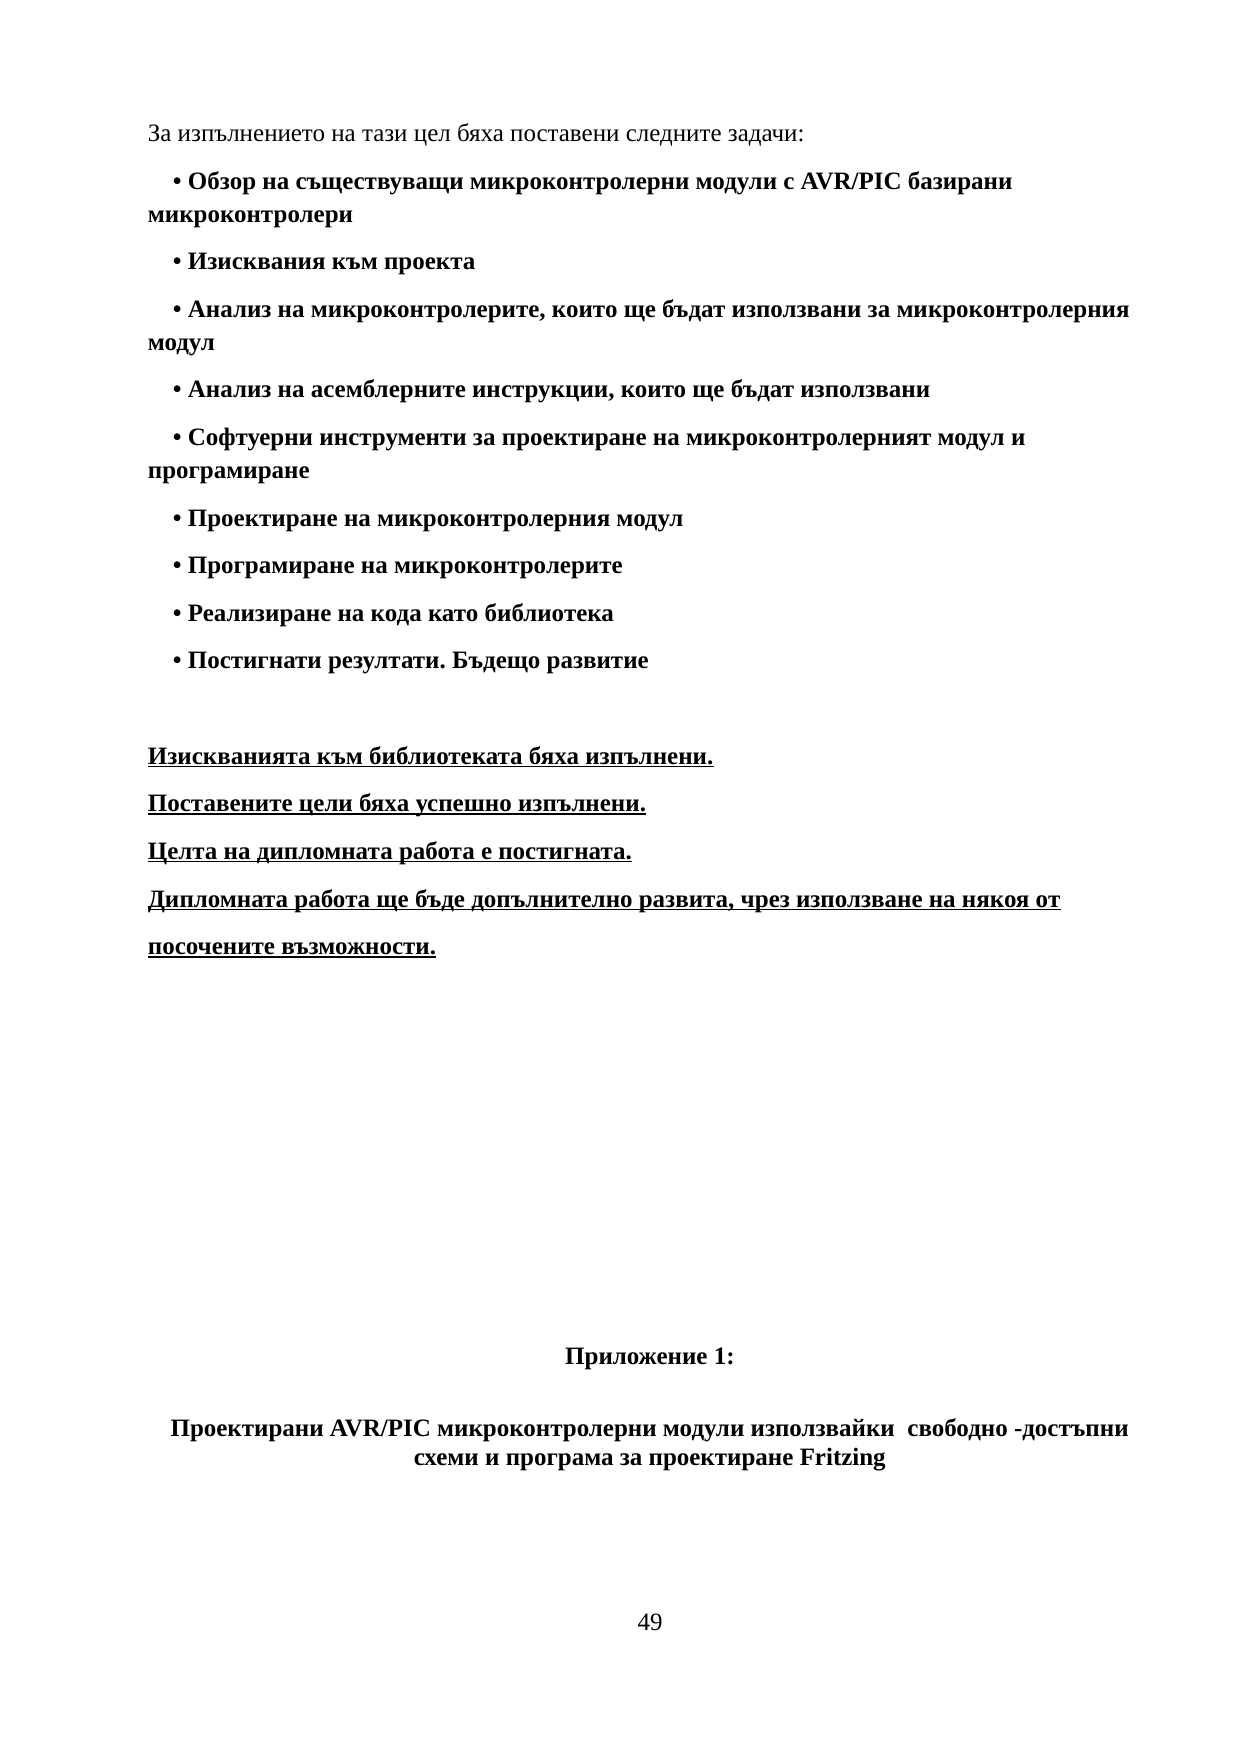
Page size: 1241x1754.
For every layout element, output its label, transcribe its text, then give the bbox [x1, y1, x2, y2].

text посочените възможности. [148, 931, 1152, 960]
text • Проектиране на микроконтролерния модул [148, 503, 1152, 532]
text • Анализ на асемблерните инструкции, които ще бъдат използвани [148, 374, 1152, 403]
text • Анализ на микроконтролерите, които ще бъдат използвани за микроконтролерния модул [148, 294, 1152, 356]
text • Софтуерни инструменти за проектиране на микроконтролерният модул и програмиране [148, 422, 1152, 484]
text За изпълнението на тази цел бяха поставени следните задачи: [148, 118, 1152, 147]
text • Обзор на съществуващи микроконтролерни модули с AVR/PIC базирани микроконтролери [148, 166, 1152, 227]
text • Постигнати резултати. Бъдещо развитие [148, 646, 1152, 674]
subtitle Проектирани AVR/PIC микроконтролерни модули използвайки свободно -достъпни схеми и програма за проектиране Fritzing [148, 1413, 1152, 1471]
text Поставените цели бяха успешно изпълнени. [148, 788, 1152, 817]
text Изискванията към библиотеката бяха изпълнени. [148, 741, 1152, 769]
text • Реализиране на кода като библиотека [148, 598, 1152, 627]
text Целта на дипломната работа е постигната. [148, 836, 1152, 865]
text Приложение 1: [148, 1341, 1152, 1369]
text • Програмиране на микроконтролерите [148, 550, 1152, 579]
text Дипломната работа ще бъде допълнително развита, чрез използване на някоя от [148, 884, 1152, 912]
text • Изисквания към проекта [148, 246, 1152, 275]
